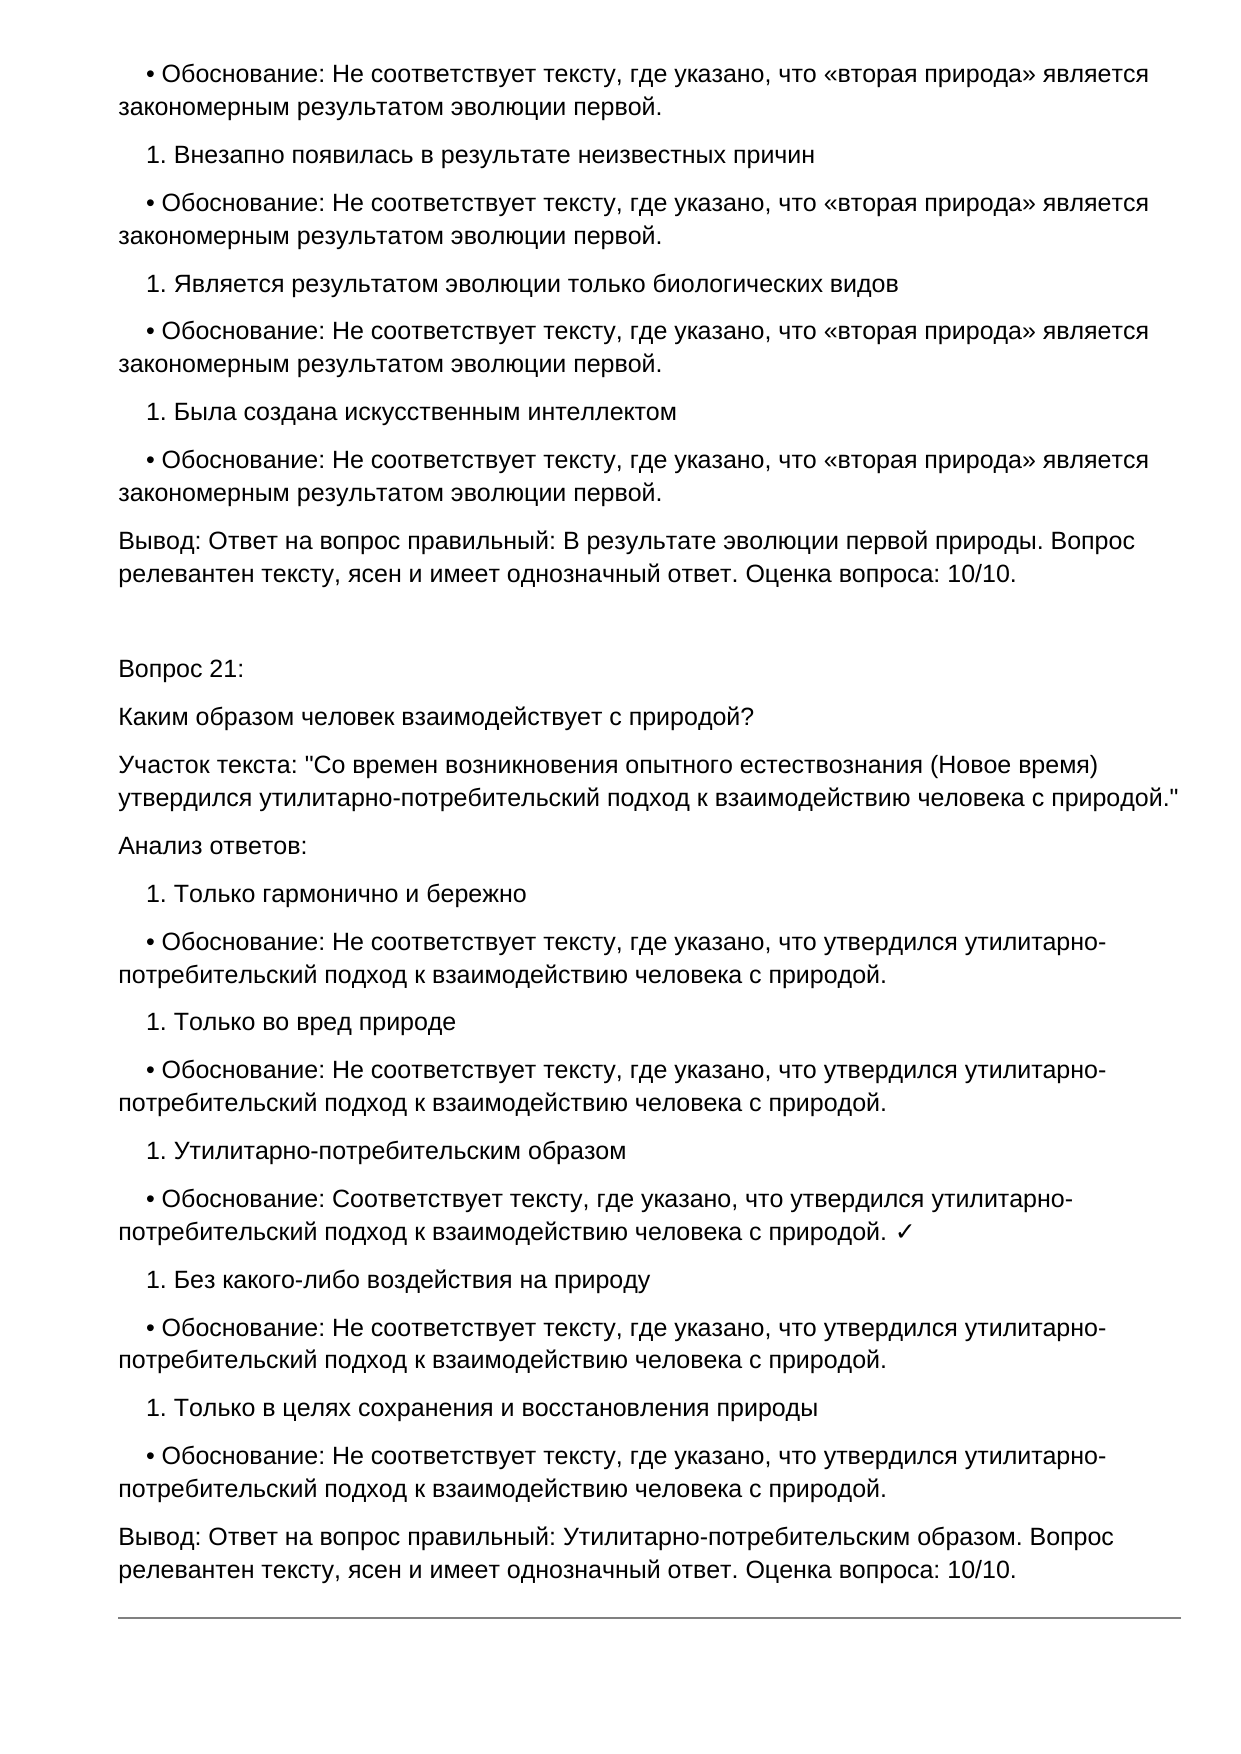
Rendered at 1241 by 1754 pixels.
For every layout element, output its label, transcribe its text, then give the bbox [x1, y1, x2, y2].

text 1. Только в целях сохранения и восстановления природы [118, 1393, 1181, 1422]
text Участок текста: "Со времен возникновения опытного естествознания (Новое время) утвердился утилитарно-потребительский подход к взаимодействию человека с природой." [118, 750, 1181, 812]
text 1. Была создана искусственным интеллектом [118, 397, 1181, 426]
text • Обоснование: Не соответствует тексту, где указано, что утвердился утилитарно-потребительский подход к взаимодействию человека с природой. [118, 927, 1181, 988]
text • Обоснование: Не соответствует тексту, где указано, что «вторая природа» является закономерным результатом эволюции первой. [118, 316, 1181, 378]
text Каким образом человек взаимодействует с природой? [118, 702, 1181, 731]
text • Обоснование: Не соответствует тексту, где указано, что утвердился утилитарно-потребительский подход к взаимодействию человека с природой. [118, 1312, 1181, 1374]
text Анализ ответов: [118, 831, 1181, 860]
text Вывод: Ответ на вопрос правильный: В результате эволюции первой природы. Вопрос релевантен тексту, ясен и имеет однозначный ответ. Оценка вопроса: 10/10. [118, 526, 1181, 588]
text • Обоснование: Не соответствует тексту, где указано, что «вторая природа» является закономерным результатом эволюции первой. [118, 188, 1181, 249]
text • Обоснование: Не соответствует тексту, где указано, что «вторая природа» является закономерным результатом эволюции первой. [118, 445, 1181, 507]
text • Обоснование: Не соответствует тексту, где указано, что «вторая природа» является закономерным результатом эволюции первой. [118, 59, 1181, 121]
text 1. Только гармонично и бережно [118, 879, 1181, 907]
text 1. Без какого-либо воздействия на природу [118, 1265, 1181, 1293]
text 1. Только во вред природе [118, 1007, 1181, 1036]
text • Обоснование: Не соответствует тексту, где указано, что утвердился утилитарно-потребительский подход к взаимодействию человека с природой. [118, 1055, 1181, 1117]
text 1. Утилитарно-потребительским образом [118, 1136, 1181, 1165]
text 1. Является результатом эволюции только биологических видов [118, 268, 1181, 297]
text • Обоснование: Не соответствует тексту, где указано, что утвердился утилитарно-потребительский подход к взаимодействию человека с природой. [118, 1441, 1181, 1503]
text • Обоснование: Соответствует тексту, где указано, что утвердился утилитарно-потребительский подход к взаимодействию человека с природой. ✓ [118, 1184, 1181, 1246]
text Вопрос 21: [118, 654, 1181, 683]
text 1. Внезапно появилась в результате неизвестных причин [118, 140, 1181, 169]
text Вывод: Ответ на вопрос правильный: Утилитарно-потребительским образом. Вопрос релевантен тексту, ясен и имеет однозначный ответ. Оценка вопроса: 10/10. [118, 1522, 1181, 1584]
